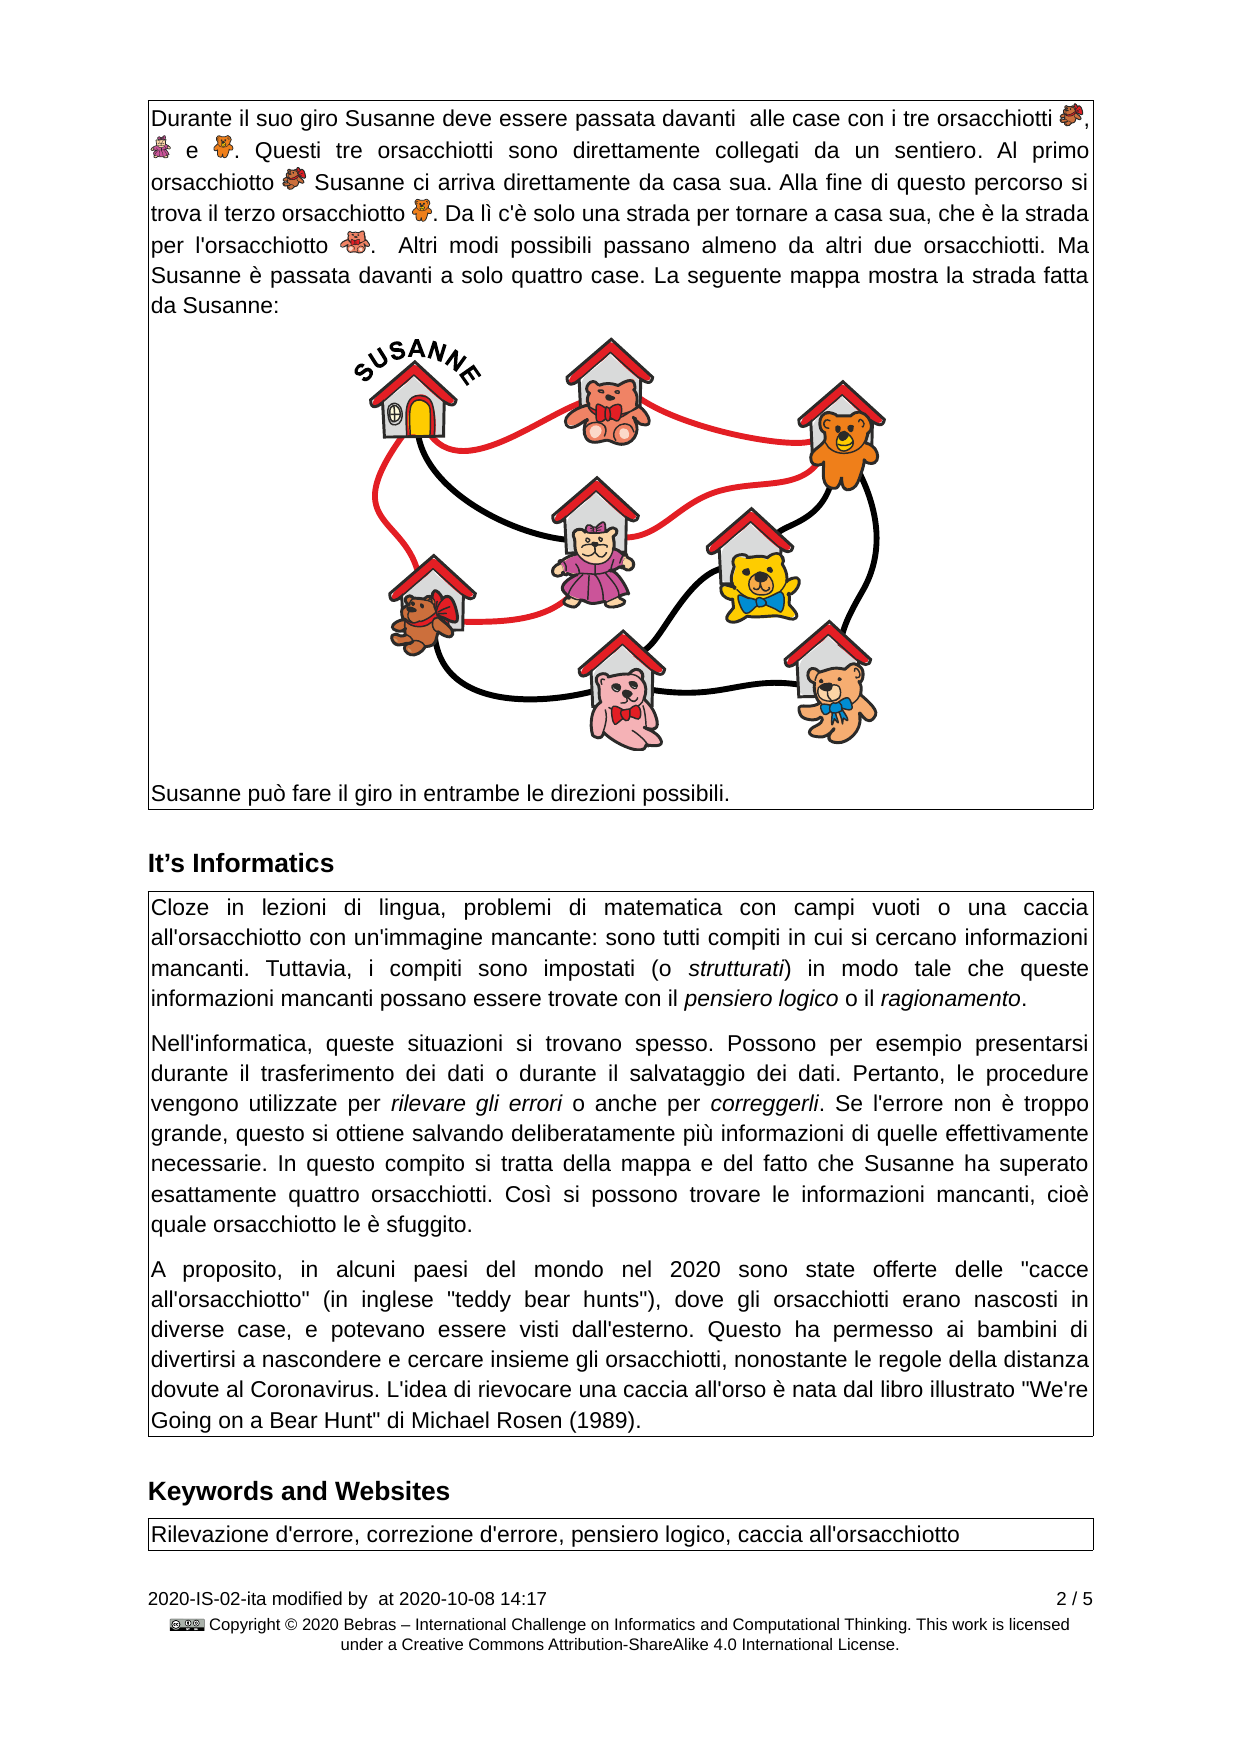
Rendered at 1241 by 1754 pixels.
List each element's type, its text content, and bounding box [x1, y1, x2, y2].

text Durante il suo giro Susanne deve essere passata davanti alle case con i tre orsacchiotti , e . Questi tre orsacchiotti sono direttamente collegati da un sentiero. Al primo orsacchiotto Susanne ci arriva direttamente da casa sua. Alla fine di questo percorso si trova il terzo orsacchiotto . Da lì c'è solo una strada per tornare a casa sua, che è la strada per l'orsacchiotto . Altri modi possibili passano almeno da altri due orsacchiotti. Ma Susanne è passata davanti a solo quattro case. La seguente mappa mostra la strada fatta da Susanne: [149, 101, 1093, 319]
text Rilevazione d'errore, correzione d'errore, pensiero logico, caccia all'orsacchiotto [149, 1519, 1093, 1550]
subtitle Keywords and Websites [148, 1475, 1093, 1506]
text Susanne può fare il giro in entrambe le direzioni possibili. [149, 777, 1093, 809]
text Nell'informatica, queste situazioni si trovano spesso. Possono per esempio presentarsi durante il trasferimento dei dati o durante il salvataggio dei dati. Pertanto, le procedure vengono utilizzate per rilevare gli errori o anche per correggerli. Se l'errore non è troppo grande, questo si ottiene salvando deliberatamente più informazioni di quelle effettivamente necessarie. In questo compito si tratta della mappa e del fatto che Susanne ha superato esattamente quattro orsacchiotti. Così si possono trovare le informazioni mancanti, cioè quale orsacchiotto le è sfuggito. [149, 1026, 1093, 1237]
text Cloze in lezioni di lingua, problemi di matematica con campi vuoti o una caccia all'orsacchiotto con un'immagine mancante: sono tutti compiti in cui si cercano informazioni mancanti. Tuttavia, i compiti sono impostati (o strutturati) in modo tale che queste informazioni mancanti possano essere trovate con il pensiero logico o il ragionamento. [149, 892, 1093, 1011]
subtitle It’s Informatics [148, 848, 1093, 878]
text A proposito, in alcuni paesi del mondo nel 2020 sono state offerte delle "cacce all'orsacchiotto" (in inglese "teddy bear hunts"), dove gli orsacchiotti erano nascosti in diverse case, e potevano essere visti dall'esterno. Questo ha permesso ai bambini di divertirsi a nascondere e cercare insieme gli orsacchiotti, nonostante le regole della distanza dovute al Coronavirus. L'idea di rievocare una caccia all'orso è nata dal libro illustrato "We're Going on a Bear Hunt" di Michael Rosen (1989). [149, 1252, 1093, 1436]
